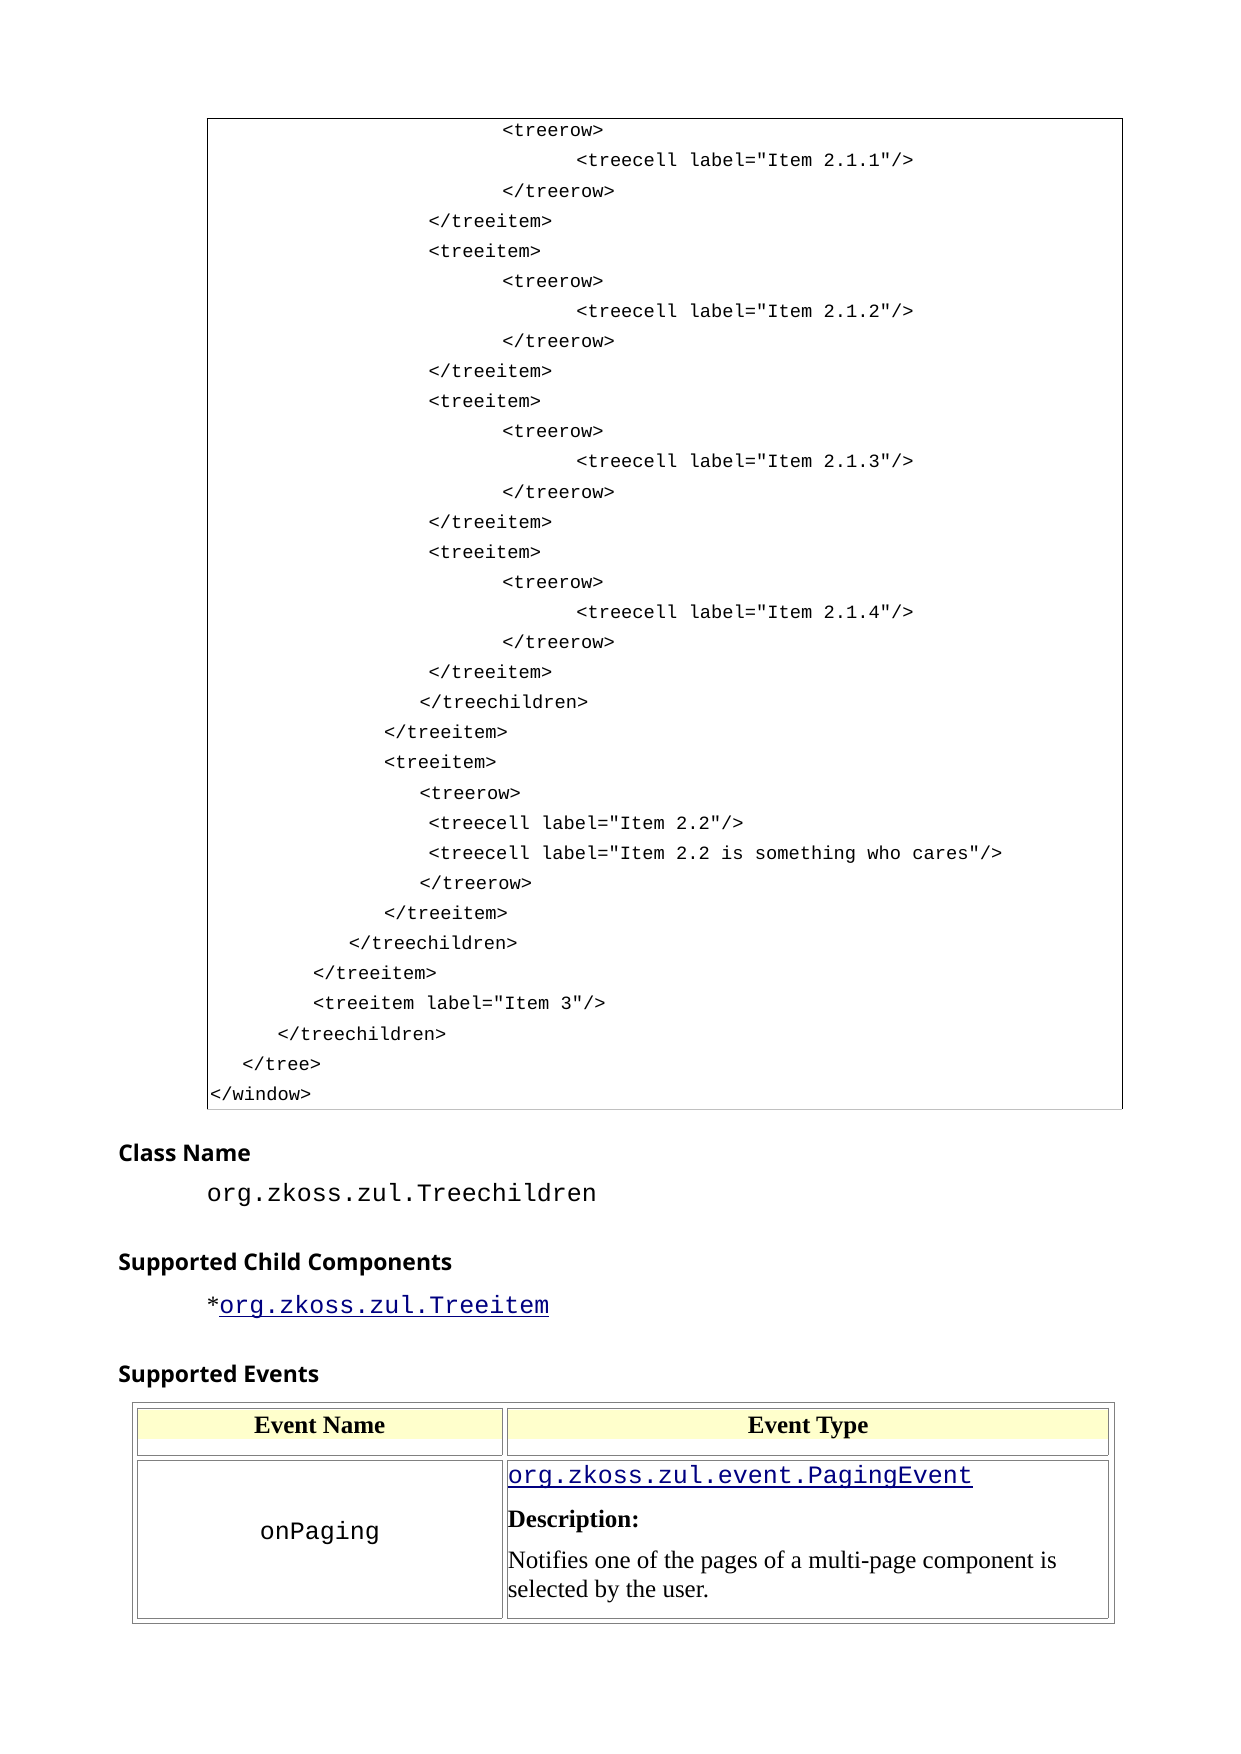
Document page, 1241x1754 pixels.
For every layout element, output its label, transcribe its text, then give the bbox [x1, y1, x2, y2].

text <treerow> [208, 119, 1122, 142]
text </treeitem> [208, 720, 1122, 744]
text </treeitem> [208, 961, 1122, 985]
text </treerow> [208, 630, 1122, 654]
text <treecell label="Item 2.1.3"/> [208, 449, 1122, 473]
text <treerow> [208, 570, 1122, 594]
text </treerow> [208, 871, 1122, 895]
text </treeitem> [208, 359, 1122, 383]
text </treerow> [208, 329, 1122, 353]
text </tree> [208, 1051, 1122, 1076]
table_cell org.zkoss.zul.event.PagingEvent Description: Notifies one of the pages of a multi-page component is selected by the user. [505, 1455, 1111, 1618]
text <treecell label="Item 2.2"/> [208, 811, 1122, 835]
text </treerow> [208, 479, 1122, 504]
text </treerow> [208, 178, 1122, 203]
text </treeitem> [208, 208, 1122, 233]
subtitle Supported Events [118, 1358, 1122, 1389]
text </window> [208, 1081, 1122, 1109]
text </treeitem> [208, 509, 1122, 534]
text <treecell label="Item 2.1.2"/> [208, 299, 1122, 323]
text </treeitem> [208, 660, 1122, 684]
text <treeitem> [208, 238, 1122, 263]
text <treecell label="Item 2.2 is something who cares"/> [208, 841, 1122, 865]
text <treerow> [208, 780, 1122, 805]
text </treeitem> [208, 901, 1122, 925]
text </treechildren> [208, 1021, 1122, 1046]
table_header Event Name [134, 1403, 505, 1454]
text <treeitem> [208, 539, 1122, 564]
text org.zkoss.zul.Treechildren [207, 1180, 1122, 1209]
text <treecell label="Item 2.1.4"/> [208, 600, 1122, 624]
table_cell onPaging [134, 1455, 505, 1618]
text <treeitem> [208, 389, 1122, 413]
text </treechildren> [208, 690, 1122, 714]
text *org.zkoss.zul.Treeitem [207, 1290, 1122, 1321]
text <treeitem label="Item 3"/> [208, 991, 1122, 1015]
subtitle Supported Child Components [118, 1246, 1122, 1277]
table_header Event Type [505, 1403, 1111, 1454]
text <treerow> [208, 419, 1122, 443]
subtitle Class Name [118, 1137, 1122, 1168]
text <treecell label="Item 2.1.1"/> [208, 148, 1122, 172]
text <treerow> [208, 269, 1122, 293]
text <treeitem> [208, 750, 1122, 774]
text </treechildren> [208, 931, 1122, 955]
